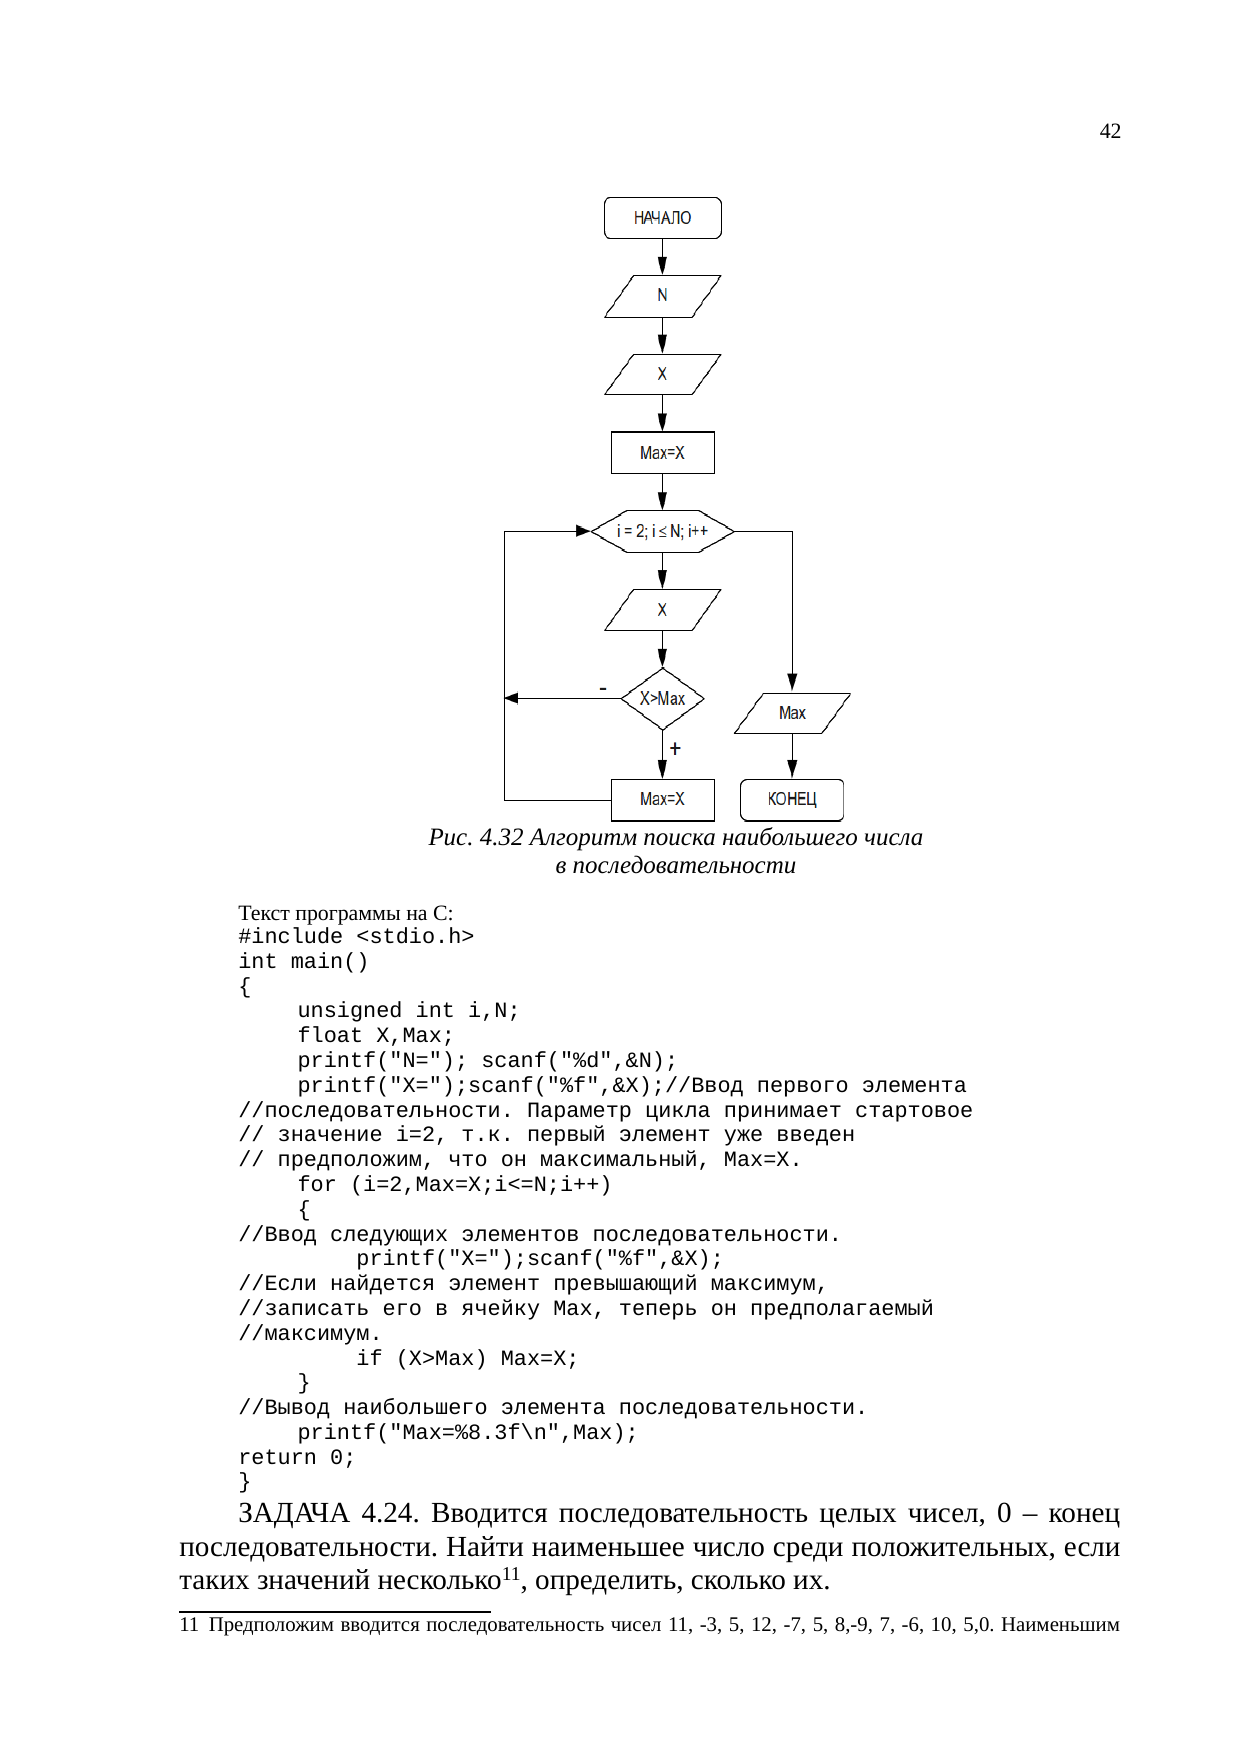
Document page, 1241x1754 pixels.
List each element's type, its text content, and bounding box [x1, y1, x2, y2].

text Предположим вводится последовательность чисел 11, -3, 5, 12, -7, 5, 8,-9, 7, -6, 10, 5,0. Наименьшим [179, 1612, 1121, 1636]
text for (i=2,Max=X;i<=N;i++) [238, 1173, 1121, 1198]
text unsigned int i,N; [238, 999, 1121, 1024]
text float X,Max; [238, 1024, 1121, 1049]
text ЗАДАЧА 4.24. Вводится последовательность целых чисел, 0 – конец последовательности. Найти наименьшее число среди положительных, если таких значений несколько, определить, сколько их. [179, 1495, 1121, 1596]
text int main() [238, 950, 1121, 975]
text { [238, 1198, 1121, 1223]
text } [238, 1471, 1121, 1495]
text //последовательности. Параметр цикла принимает стартовое [238, 1099, 1121, 1123]
text // предположим, что он максимальный, Max=X. [238, 1148, 1121, 1173]
text Текст программы на С: [179, 900, 1121, 925]
text Рис. 4.32 Алгоритм поиска наибольшего числа в последовательности [428, 822, 926, 879]
text return 0; [238, 1446, 1121, 1471]
text printf("X=");scanf("%f",&X);//Ввод первого элемента [238, 1074, 1121, 1099]
text { [238, 975, 1121, 999]
text printf("N="); scanf("%d",&N); [238, 1049, 1121, 1074]
text printf("Max=%8.3f\n",Max); [238, 1421, 1121, 1446]
text // значение i=2, т.к. первый элемент уже введен [238, 1123, 1121, 1148]
text //Если найдется элемент превышающий максимум, [238, 1272, 1121, 1297]
text #include <stdio.h> [238, 925, 1121, 950]
text //Вывод наибольшего элемента последовательности. [238, 1396, 1121, 1421]
text printf("X=");scanf("%f",&X); [238, 1247, 1121, 1272]
text //максимум. [238, 1322, 1121, 1347]
text } [238, 1371, 1121, 1396]
text //записать его в ячейку Max, теперь он предполагаемый [238, 1297, 1121, 1322]
picture [503, 197, 851, 822]
text if (X>Max) Max=X; [238, 1347, 1121, 1371]
text //Ввод следующих элементов последовательности. [238, 1223, 1121, 1247]
